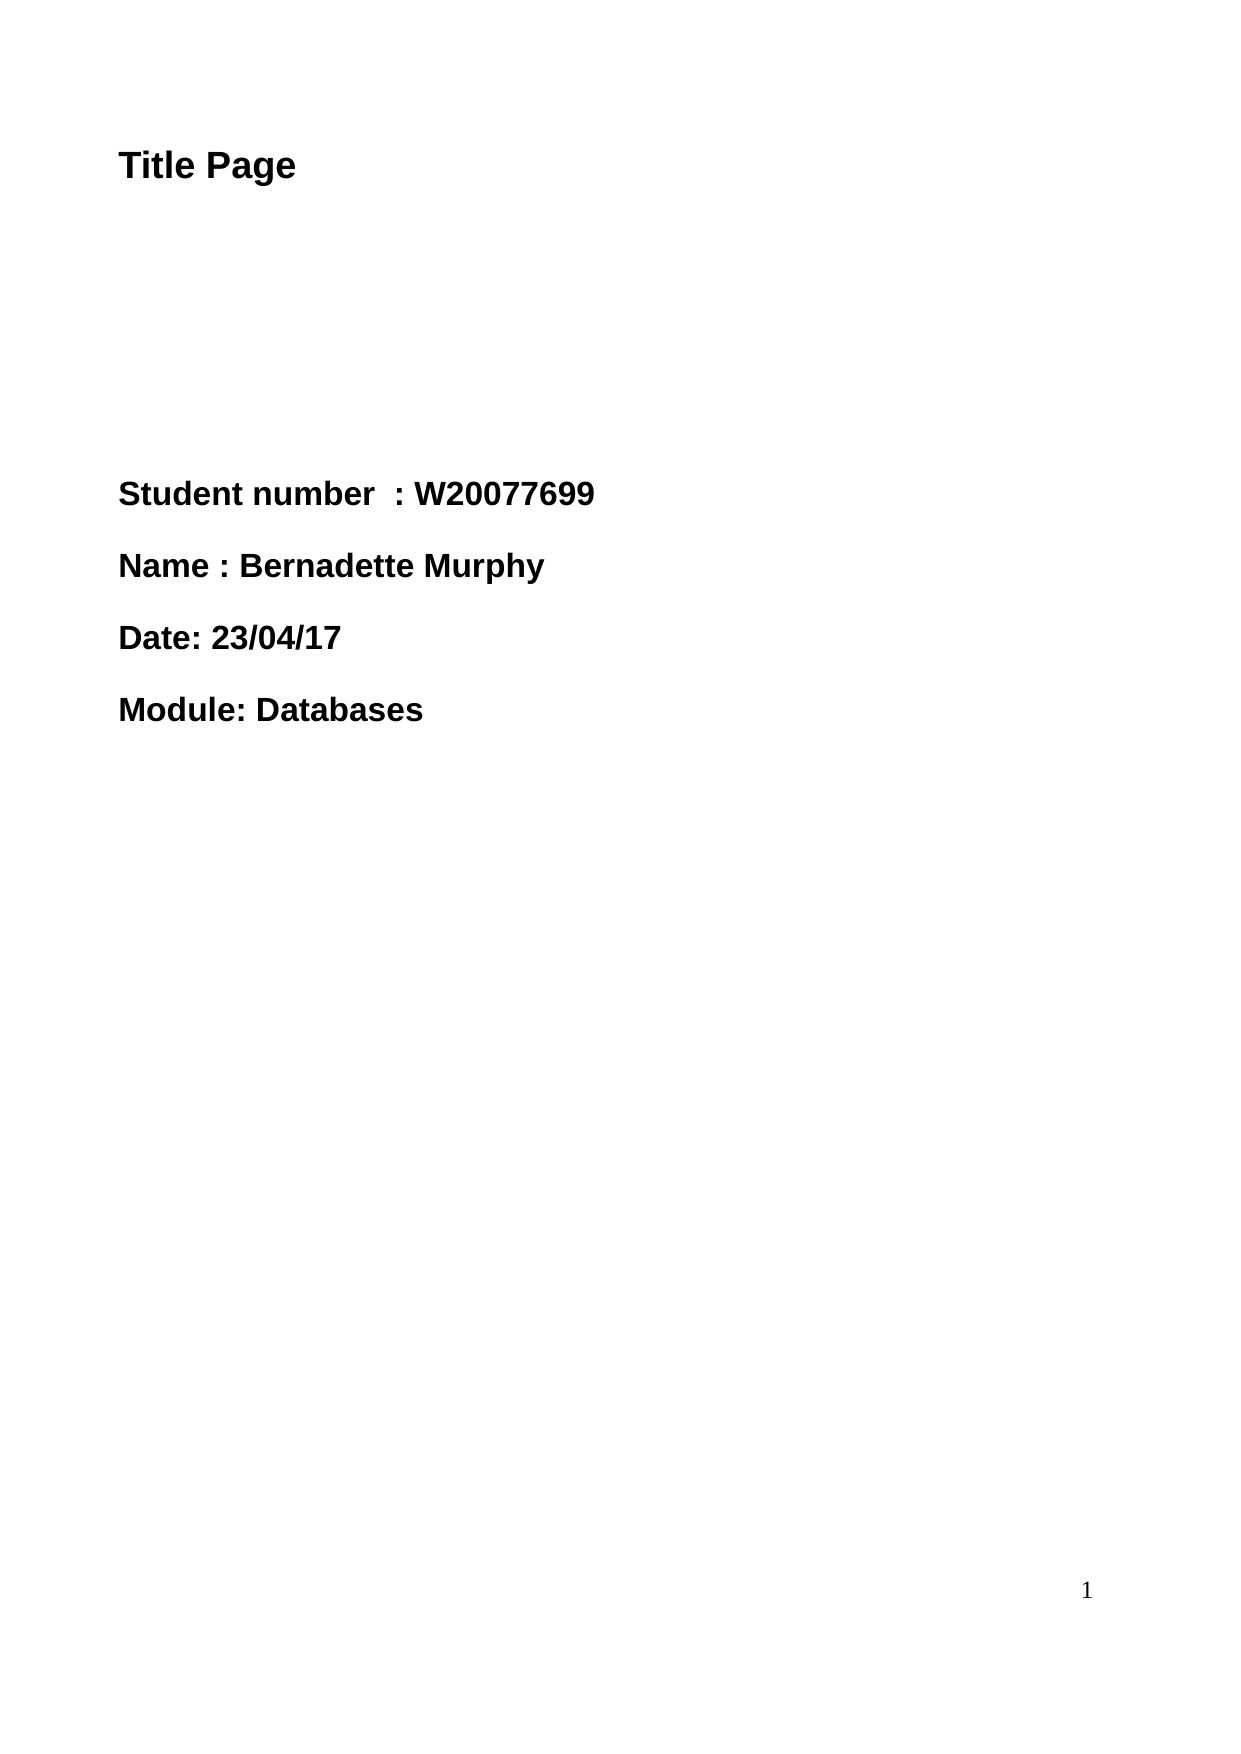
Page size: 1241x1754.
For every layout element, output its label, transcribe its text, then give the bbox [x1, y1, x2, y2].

subtitle Student number : W20077699 [118, 474, 1122, 512]
subtitle Date: 23/04/17 [118, 618, 1122, 656]
subtitle Title Page [118, 143, 1122, 187]
subtitle Module: Databases [118, 690, 1122, 728]
text 1 [118, 1575, 1122, 1604]
subtitle Name : Bernadette Murphy [118, 546, 1122, 584]
